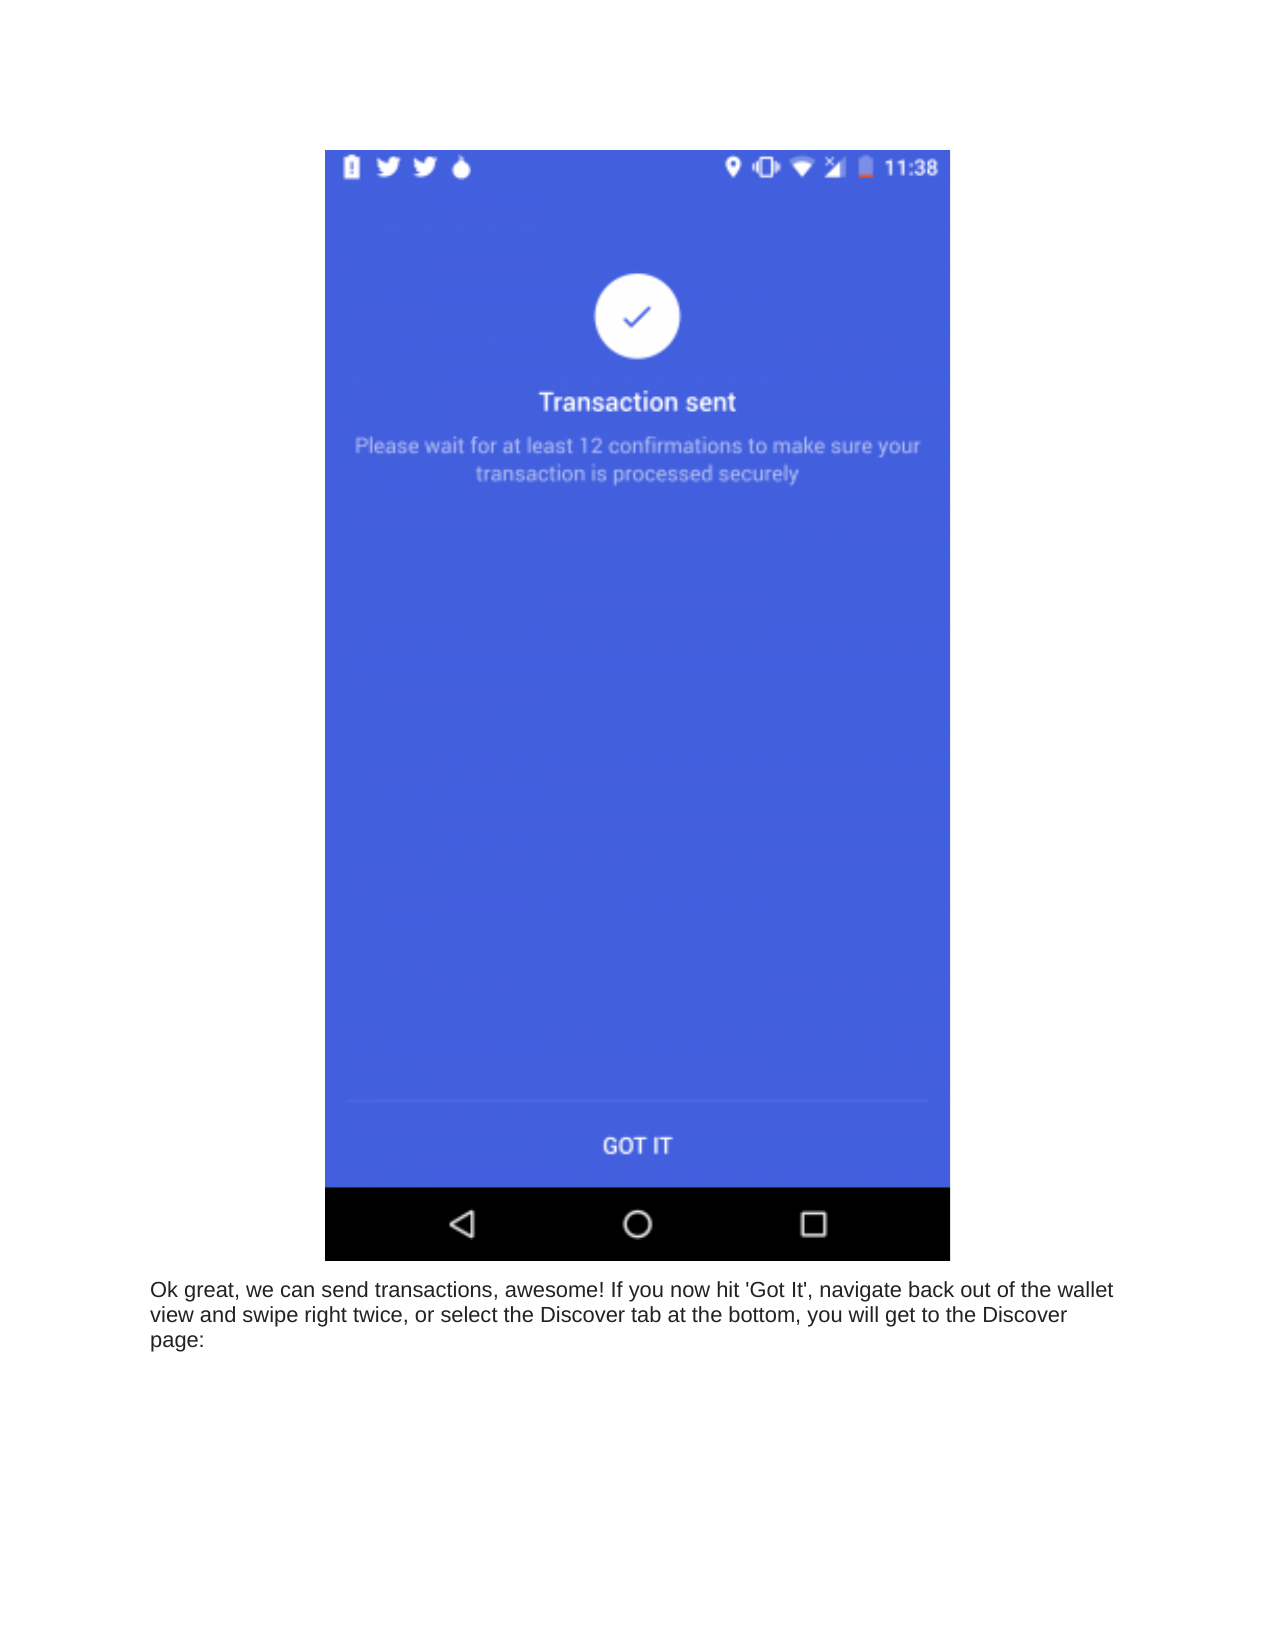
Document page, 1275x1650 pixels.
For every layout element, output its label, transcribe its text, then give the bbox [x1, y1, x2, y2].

text Ok great, we can send transactions, awesome! If you now hit 'Got It', navigate back out of the wallet view and swipe right twice, or select the Discover tab at the bottom, you will get to the Discover page: [150, 1277, 1125, 1352]
picture [325, 150, 951, 1261]
